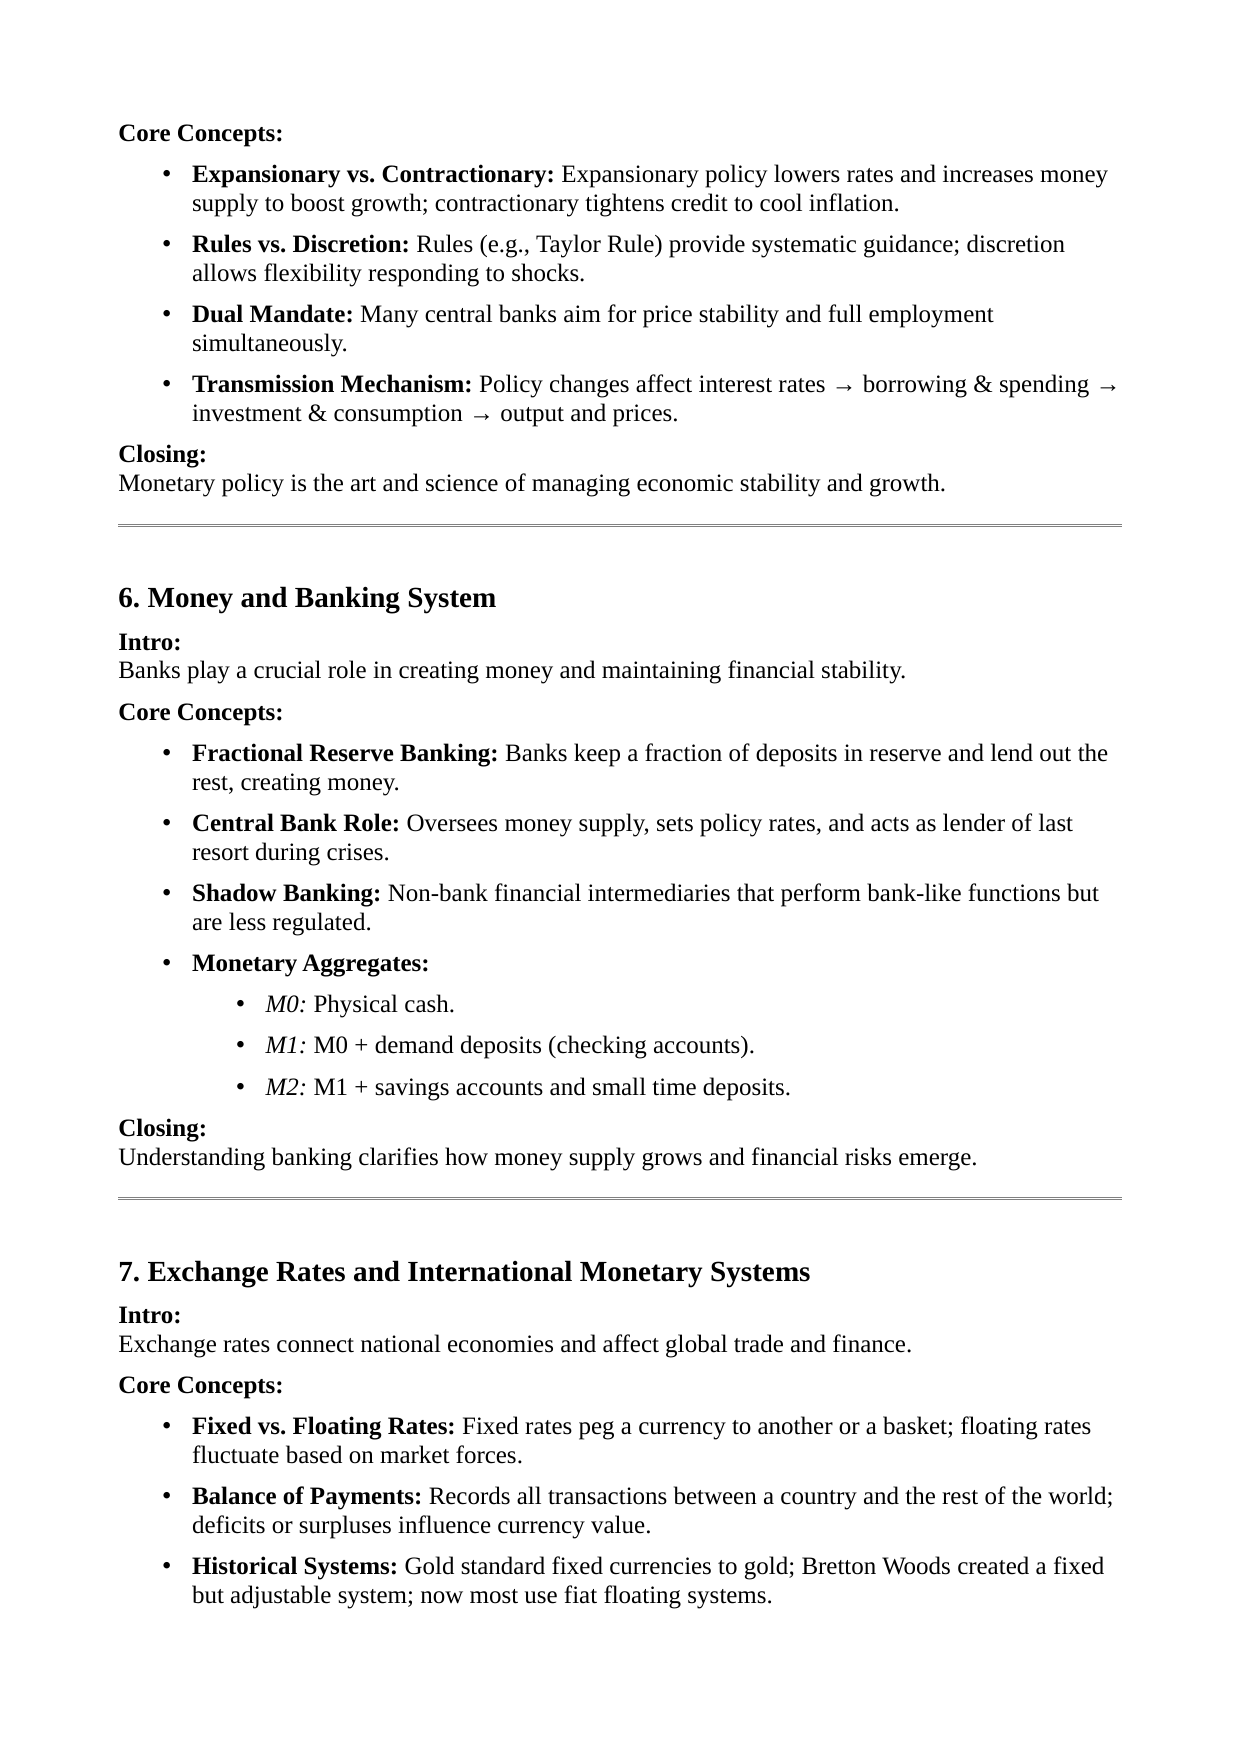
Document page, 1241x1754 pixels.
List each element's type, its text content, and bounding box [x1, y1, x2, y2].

subtitle 7. Exchange Rates and International Monetary Systems [118, 1254, 1122, 1287]
text Closing: Monetary policy is the art and science of managing economic stability and growth. [118, 439, 1122, 497]
list Rules vs. Discretion: Rules (e.g., Taylor Rule) provide systematic guidance; discretion allows flexibility responding to shocks. [162, 229, 1122, 287]
list Shadow Banking: Non-bank financial intermediaries that perform bank-like functions but are less regulated. [162, 878, 1122, 935]
list Balance of Payments: Records all transactions between a country and the rest of the world; deficits or surpluses influence currency value. [162, 1481, 1122, 1539]
subtitle 6. Money and Banking System [118, 581, 1122, 614]
list Fixed vs. Floating Rates: Fixed rates peg a currency to another or a basket; floating rates fluctuate based on market forces. [162, 1411, 1122, 1469]
text Core Concepts: [118, 1370, 1122, 1399]
list Fractional Reserve Banking: Banks keep a fraction of deposits in reserve and lend out the rest, creating money. [162, 738, 1122, 795]
list M0: Physical cash. [236, 989, 1122, 1018]
list M2: M1 + savings accounts and small time deposits. [236, 1072, 1122, 1100]
text Core Concepts: [118, 697, 1122, 725]
list Dual Mandate: Many central banks aim for price stability and full employment simultaneously. [162, 299, 1122, 357]
text Closing: Understanding banking clarifies how money supply grows and financial risks emerge. [118, 1113, 1122, 1170]
text Intro: Banks play a crucial role in creating money and maintaining financial stability. [118, 627, 1122, 684]
list Transmission Mechanism: Policy changes affect interest rates → borrowing & spending → investment & consumption → output and prices. [162, 369, 1122, 427]
text Intro: Exchange rates connect national economies and affect global trade and finance. [118, 1300, 1122, 1357]
list M1: M0 + demand deposits (checking accounts). [236, 1030, 1122, 1059]
list Monetary Aggregates: [162, 948, 1122, 977]
list Expansionary vs. Contractionary: Expansionary policy lowers rates and increases money supply to boost growth; contractionary tightens credit to cool inflation. [162, 159, 1122, 217]
text Core Concepts: [118, 118, 1122, 147]
list Historical Systems: Gold standard fixed currencies to gold; Bretton Woods created a fixed but adjustable system; now most use fiat floating systems. [162, 1551, 1122, 1609]
list Central Bank Role: Oversees money supply, sets policy rates, and acts as lender of last resort during crises. [162, 808, 1122, 865]
